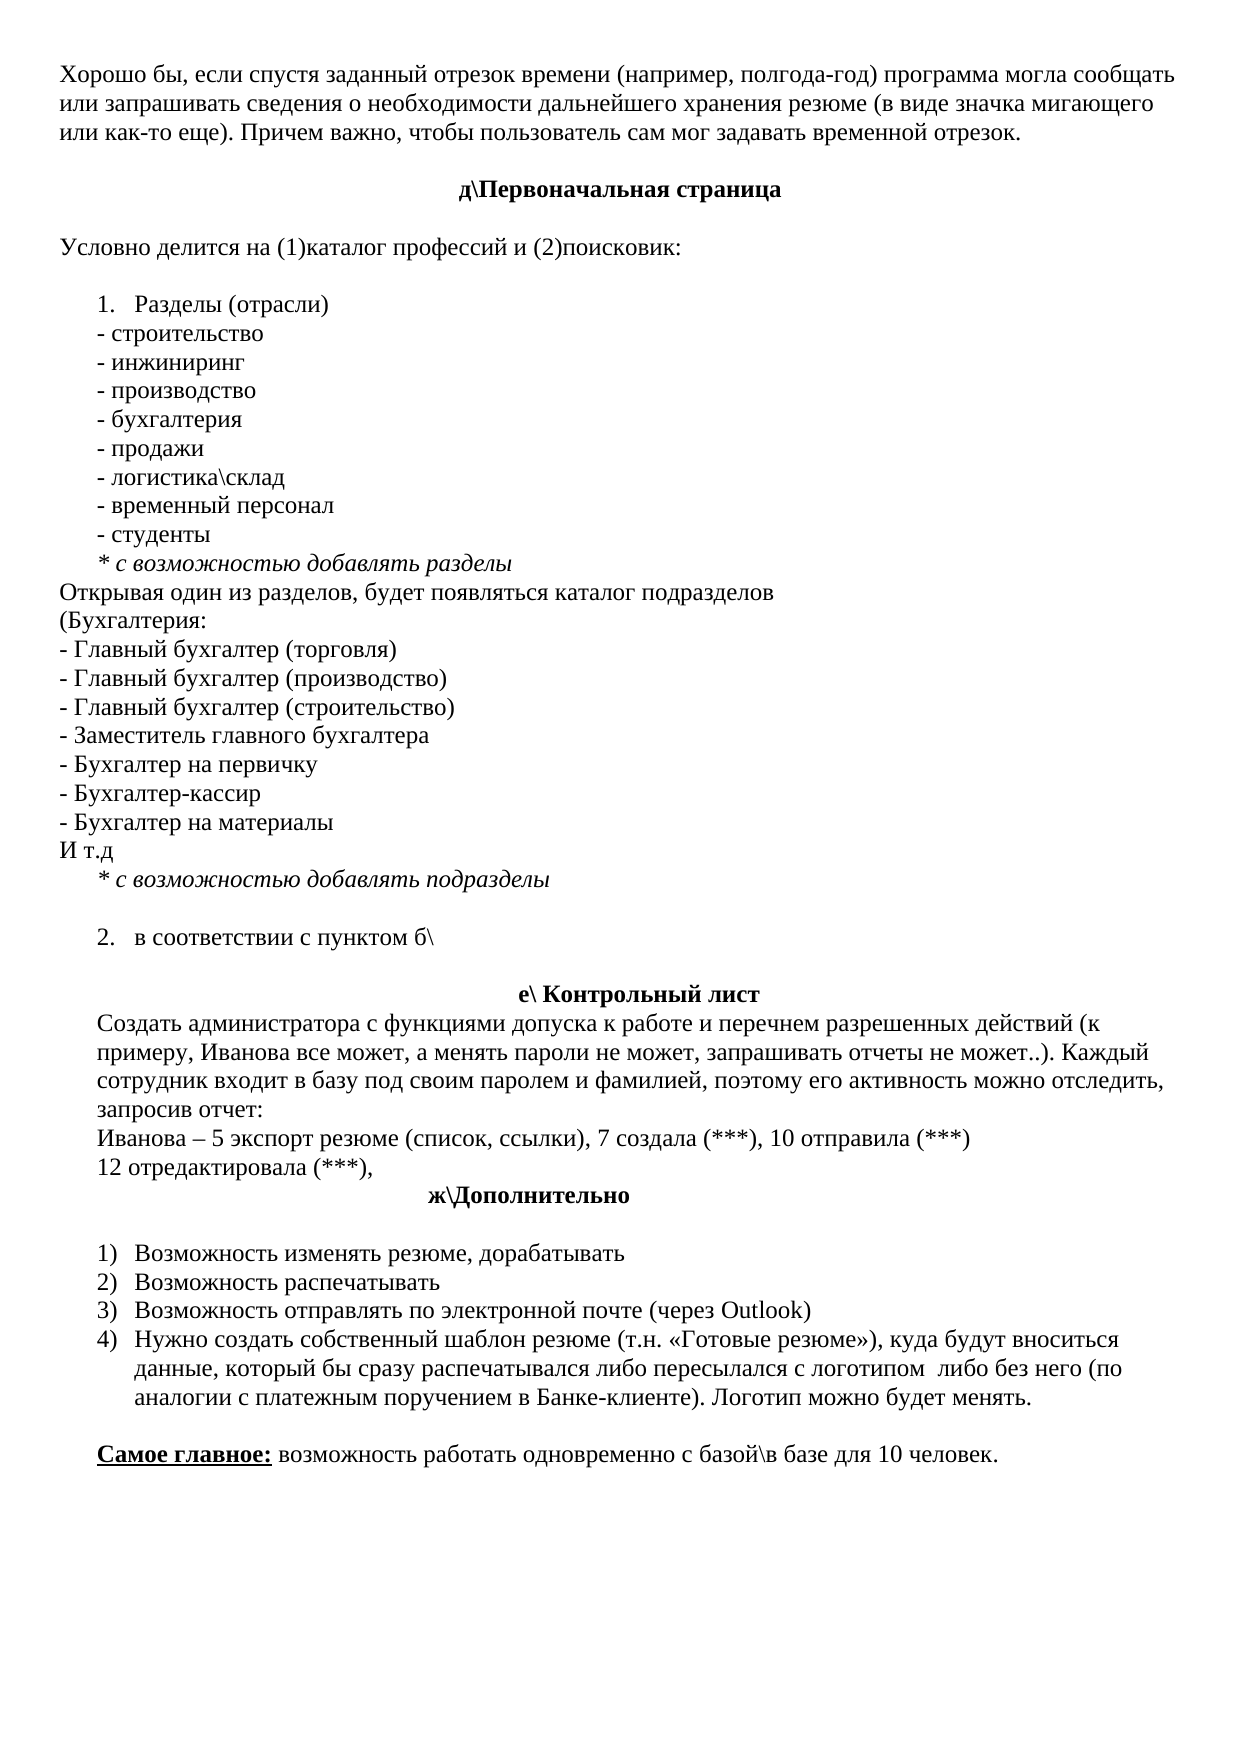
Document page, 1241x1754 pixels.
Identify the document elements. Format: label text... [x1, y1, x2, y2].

text ж\Дополнительно [392, 1180, 1181, 1209]
text - временный персонал [97, 490, 1181, 519]
text - Бухгалтер на первичку [59, 749, 1181, 778]
list Возможность распечатывать [97, 1267, 1181, 1295]
text - строительство [97, 318, 1181, 347]
text (Бухгалтерия: [59, 605, 1181, 634]
text - производство [97, 375, 1181, 404]
list Разделы (отрасли) [97, 289, 1181, 318]
text Открывая один из разделов, будет появляться каталог подразделов [59, 577, 1181, 605]
list в соответствии с пунктом б\ [97, 922, 1181, 950]
text * с возможностью добавлять подразделы [97, 864, 1181, 893]
text д\Первоначальная страница [59, 174, 1181, 203]
text - Главный бухгалтер (торговля) [59, 634, 1181, 663]
text - студенты [97, 519, 1181, 548]
text - Главный бухгалтер (производство) [59, 663, 1181, 692]
text - продажи [97, 433, 1181, 462]
text - Бухгалтер-кассир [59, 778, 1181, 807]
text Хорошо бы, если спустя заданный отрезок времени (например, полгода-год) программа могла сообщать или запрашивать сведения о необходимости дальнейшего хранения резюме (в виде значка мигающего или как-то еще). Причем важно, чтобы пользователь сам мог задавать временной отрезок. [59, 59, 1181, 145]
text - инжиниринг [97, 347, 1181, 375]
list Нужно создать собственный шаблон резюме (т.н. «Готовые резюме»), куда будут вноситься данные, который бы сразу распечатывался либо пересылался с логотипом либо без него (по аналогии с платежным поручением в Банке-клиенте). Логотип можно будет менять. [97, 1324, 1181, 1410]
text - Заместитель главного бухгалтера [59, 720, 1181, 749]
list Возможность изменять резюме, дорабатывать [97, 1238, 1181, 1267]
text Иванова – 5 экспорт резюме (список, ссылки), 7 создала (***), 10 отправила (***) [97, 1123, 1181, 1152]
list Возможность отправлять по электронной почте (через Outlook) [97, 1295, 1181, 1324]
text - бухгалтерия [97, 404, 1181, 433]
text И т.д [59, 835, 1181, 864]
text - Главный бухгалтер (строительство) [59, 692, 1181, 720]
text Условно делится на (1)каталог профессий и (2)поисковик: [59, 232, 1181, 260]
text Создать администратора с функциями допуска к работе и перечнем разрешенных действий (к примеру, Иванова все может, а менять пароли не может, запрашивать отчеты не может..). Каждый сотрудник входит в базу под своим паролем и фамилией, поэтому его активность можно отследить, запросив отчет: [97, 1008, 1181, 1123]
text 12 отредактировала (***), [97, 1152, 1181, 1180]
text * с возможностью добавлять разделы [97, 548, 1181, 577]
text - логистика\склад [97, 462, 1181, 490]
text е\ Контрольный лист [97, 979, 1181, 1008]
text - Бухгалтер на материалы [59, 807, 1181, 835]
text Самое главное: возможность работать одновременно с базой\в базе для 10 человек. [97, 1439, 1181, 1468]
